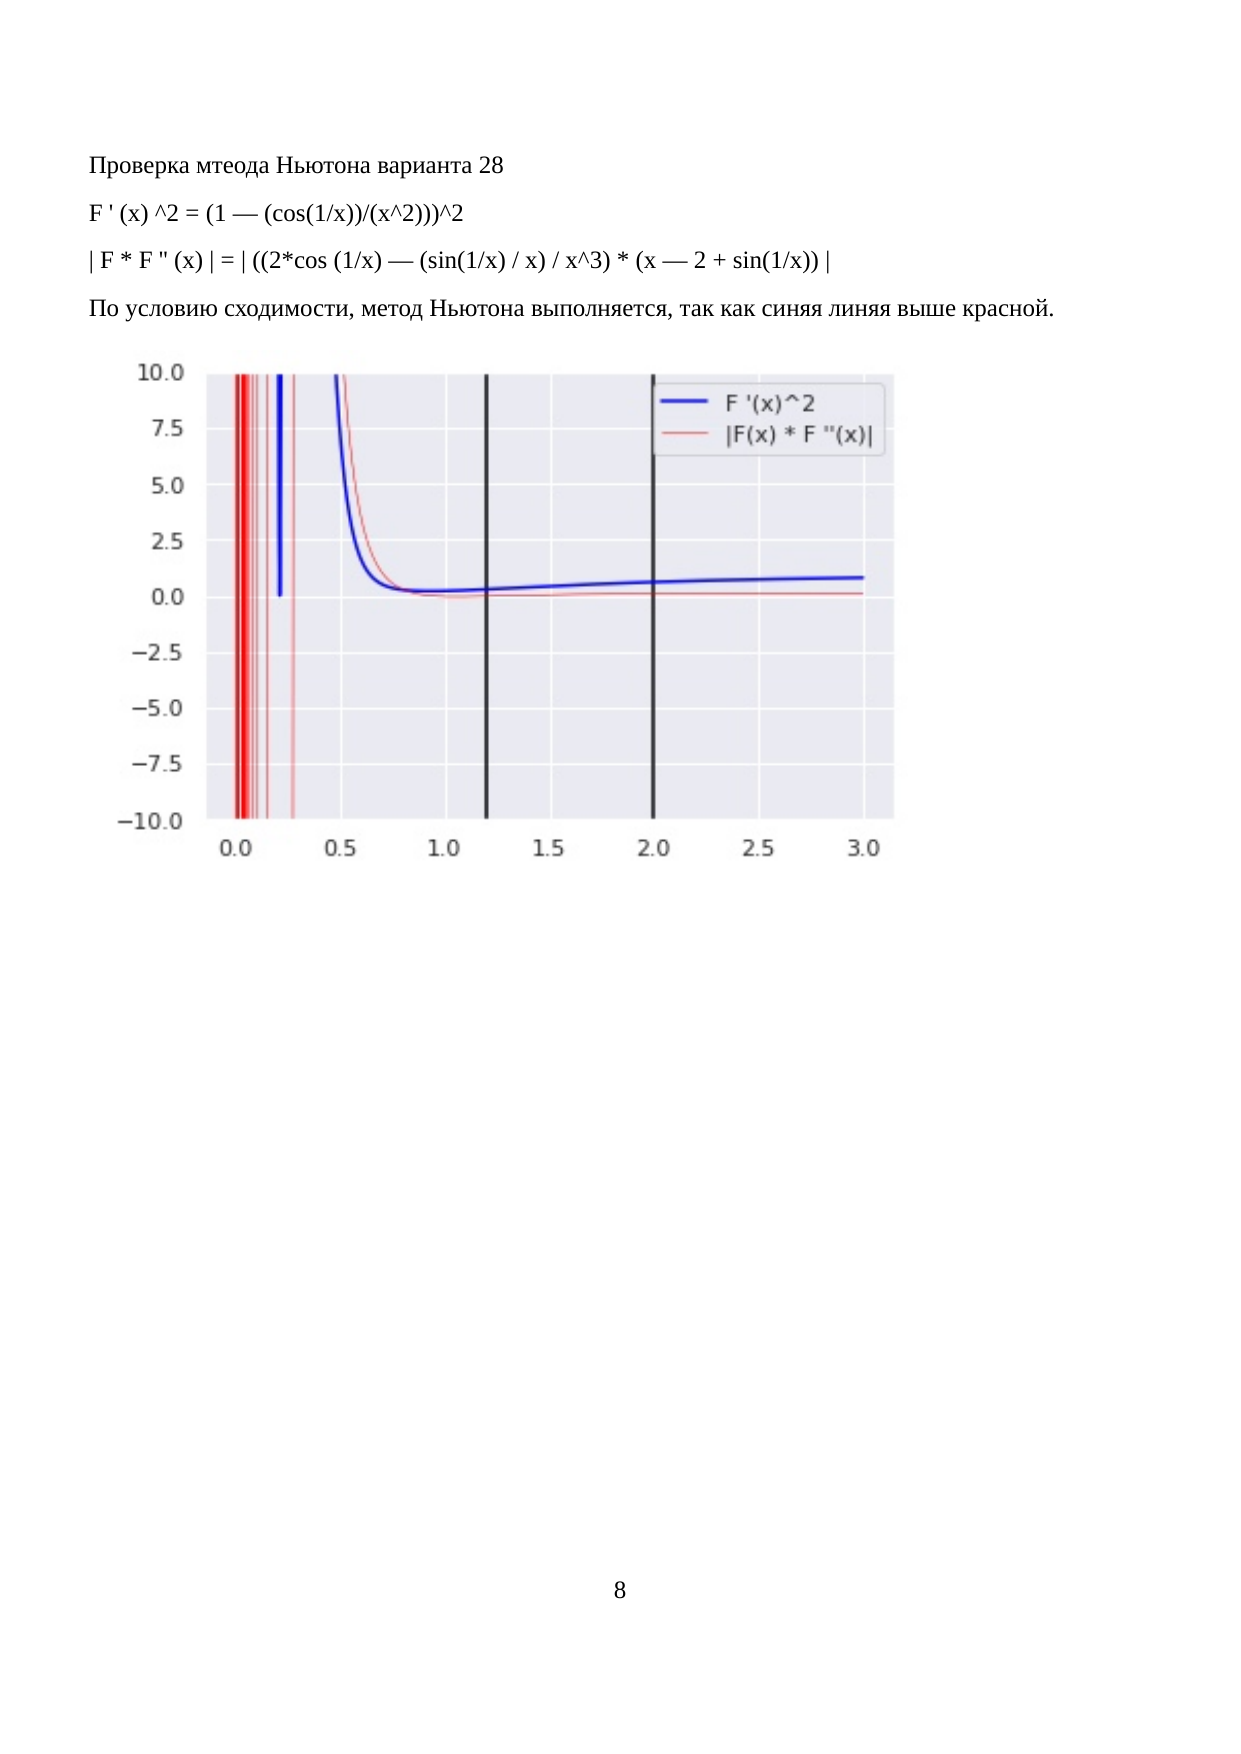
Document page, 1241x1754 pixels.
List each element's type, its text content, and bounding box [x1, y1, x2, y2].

text | F * F '' (x) | = | ((2*cos (1/x) — (sin(1/x) / x) / x^3) * (x — 2 + sin(1/x)) | [88, 245, 1151, 274]
text F ' (x) ^2 = (1 — (cos(1/x))/(x^2)))^2 [88, 198, 1151, 226]
picture [102, 350, 909, 875]
text По условию сходимости, метод Ньютона выполняется, так как синяя линяя выше красной. [88, 293, 1151, 322]
text Проверка мтеода Ньютона варианта 28 [88, 150, 1151, 179]
